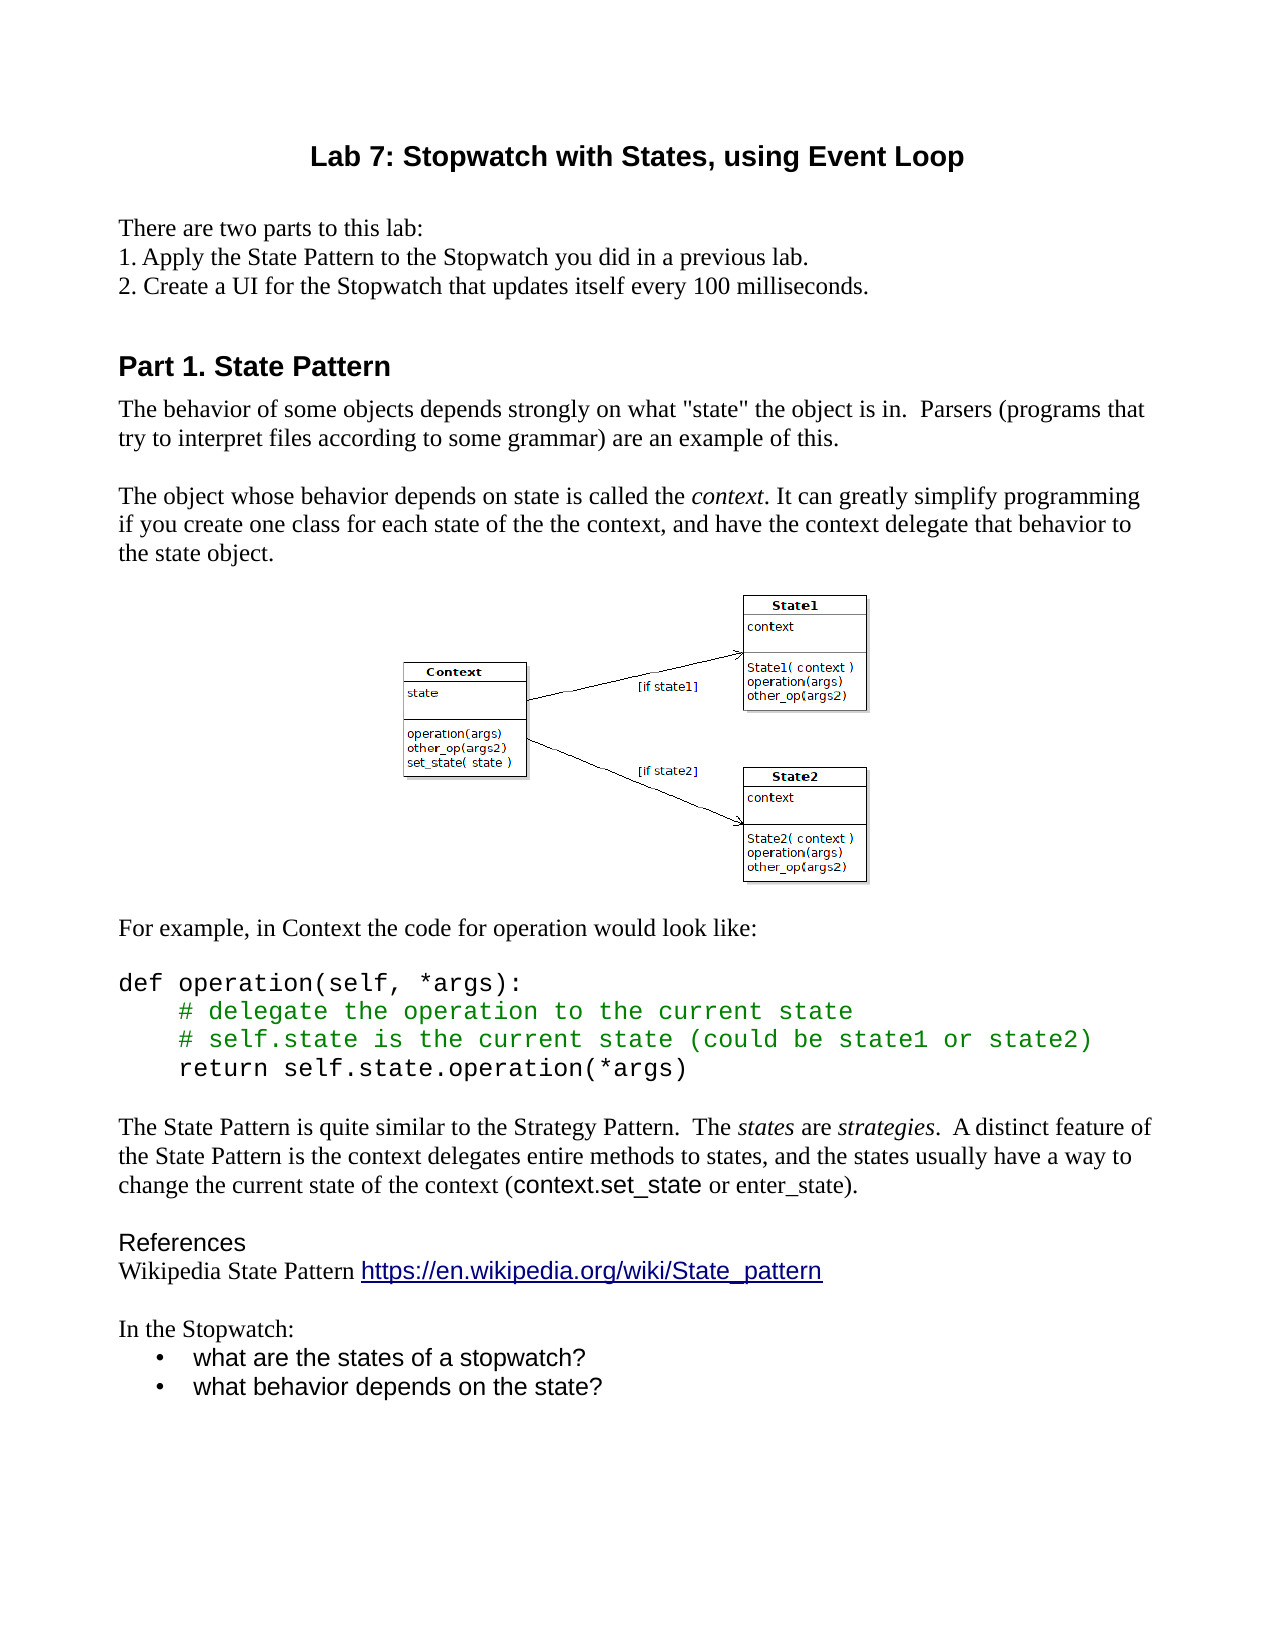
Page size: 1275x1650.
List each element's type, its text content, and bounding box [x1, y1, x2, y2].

text References [118, 1228, 1157, 1256]
text The State Pattern is quite similar to the Strategy Pattern. The states are strategies. A distinct feature of the State Pattern is the context delegates entire methods to states, and the states usually have a way to change the current state of the context (context.set_state or enter_state). [118, 1112, 1157, 1199]
text The object whose behavior depends on state is called the context. It can greatly simplify programming if you create one class for each state of the the context, and have the context delegate that behavior to the state object. [118, 481, 1157, 567]
list what behavior depends on the state? [156, 1372, 1157, 1400]
text Wikipedia State Pattern https://en.wikipedia.org/wiki/State_pattern [118, 1256, 1157, 1285]
text There are two parts to this lab: [118, 213, 1157, 242]
text return self.state.operation(*args) [118, 1055, 1157, 1084]
text For example, in Context the code for operation would look like: [118, 913, 1157, 942]
subtitle Lab 7: Stopwatch with States, using Event Loop [118, 139, 1157, 172]
text 1. Apply the State Pattern to the Stopwatch you did in a previous lab. [118, 242, 1157, 271]
text 2. Create a UI for the Stopwatch that updates itself every 100 milliseconds. [118, 271, 1157, 299]
subtitle Part 1. State Pattern [118, 349, 1157, 382]
list what are the states of a stopwatch? [156, 1343, 1157, 1372]
text # self.state is the current state (could be state1 or state2) [118, 1027, 1157, 1055]
text def operation(self, *args): [118, 970, 1157, 999]
picture [403, 595, 872, 885]
text In the Stopwatch: [118, 1314, 1157, 1343]
text # delegate the operation to the current state [118, 999, 1157, 1027]
text The behavior of some objects depends strongly on what "state" the object is in. Parsers (programs that try to interpret files according to some grammar) are an example of this. [118, 394, 1157, 452]
